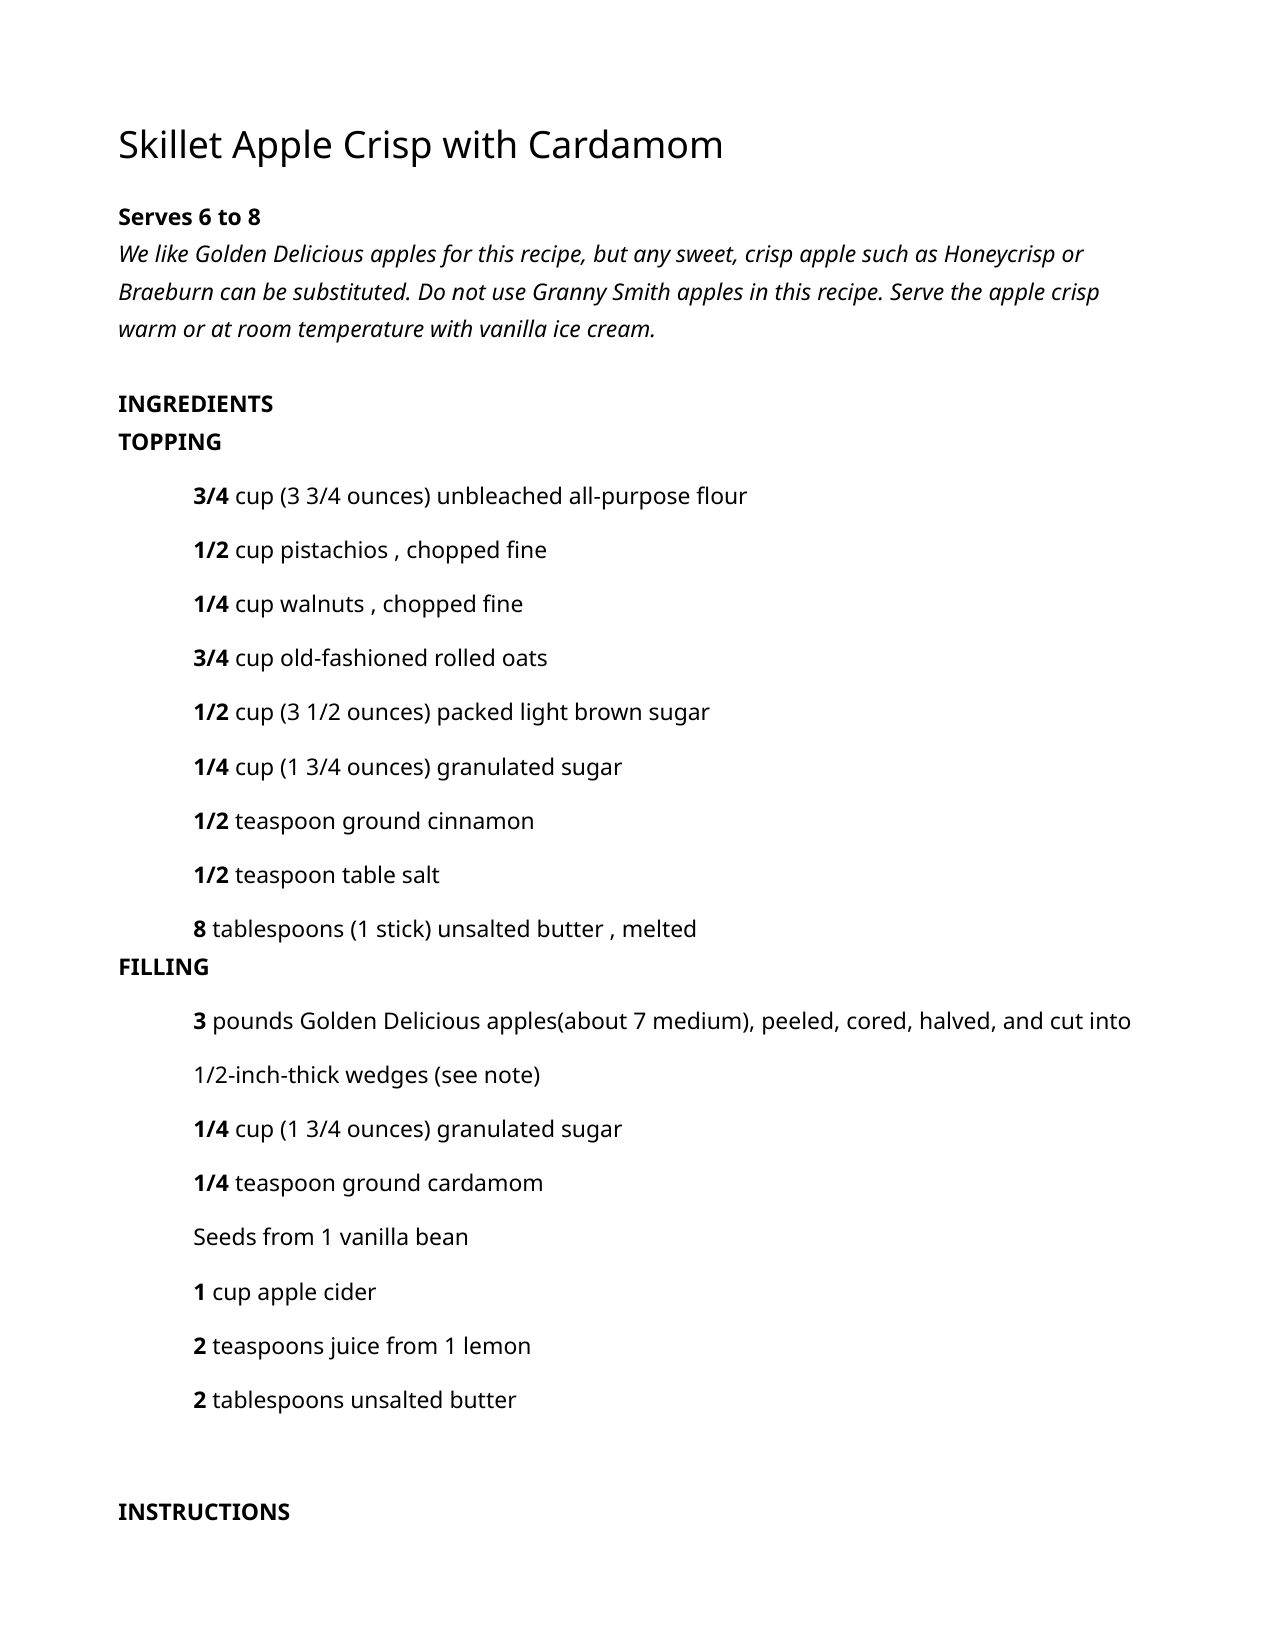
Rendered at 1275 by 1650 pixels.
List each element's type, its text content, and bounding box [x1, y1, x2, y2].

text 1 cup apple cider [118, 1252, 1157, 1307]
text INSTRUCTIONS [118, 1490, 1157, 1527]
text 1/2 cup (3 1/2 ounces) packed light brown sugar [118, 673, 1157, 727]
text 8 tablespoons (1 stick) unsalted butter , melted [118, 890, 1157, 944]
text 1/4 cup walnuts , chopped fine [118, 565, 1157, 619]
text Serves 6 to 8 [118, 194, 1157, 232]
text INGREDIENTS [118, 382, 1157, 419]
text 1/2 teaspoon table salt [118, 836, 1157, 890]
text Skillet Apple Crisp with Cardamom [118, 118, 1157, 169]
text 1/4 teaspoon ground cardamom [118, 1144, 1157, 1198]
text FILLING [118, 944, 1157, 982]
text 3/4 cup (3 3/4 ounces) unbleached all-purpose flour [118, 457, 1157, 511]
text Seeds from 1 vanilla bean [118, 1198, 1157, 1252]
text 3/4 cup old-fashioned rolled oats [118, 619, 1157, 673]
text 2 teaspoons juice from 1 lemon [118, 1307, 1157, 1361]
text 1/4 cup (1 3/4 ounces) granulated sugar [118, 727, 1157, 782]
text We like Golden Delicious apples for this recipe, but any sweet, crisp apple such as Honeycrisp or Braeburn can be substituted. Do not use Granny Smith apples in this recipe. Serve the apple crisp warm or at room temperature with vanilla ice cream. [118, 232, 1157, 344]
text 1/4 cup (1 3/4 ounces) granulated sugar [118, 1090, 1157, 1144]
text 2 tablespoons unsalted butter [118, 1361, 1157, 1415]
text 3 pounds Golden Delicious apples(about 7 medium), peeled, cored, halved, and cut into 1/2-inch-thick wedges (see note) [118, 982, 1157, 1090]
text 1/2 cup pistachios , chopped fine [118, 511, 1157, 565]
text TOPPING [118, 419, 1157, 457]
text 1/2 teaspoon ground cinnamon [118, 782, 1157, 836]
